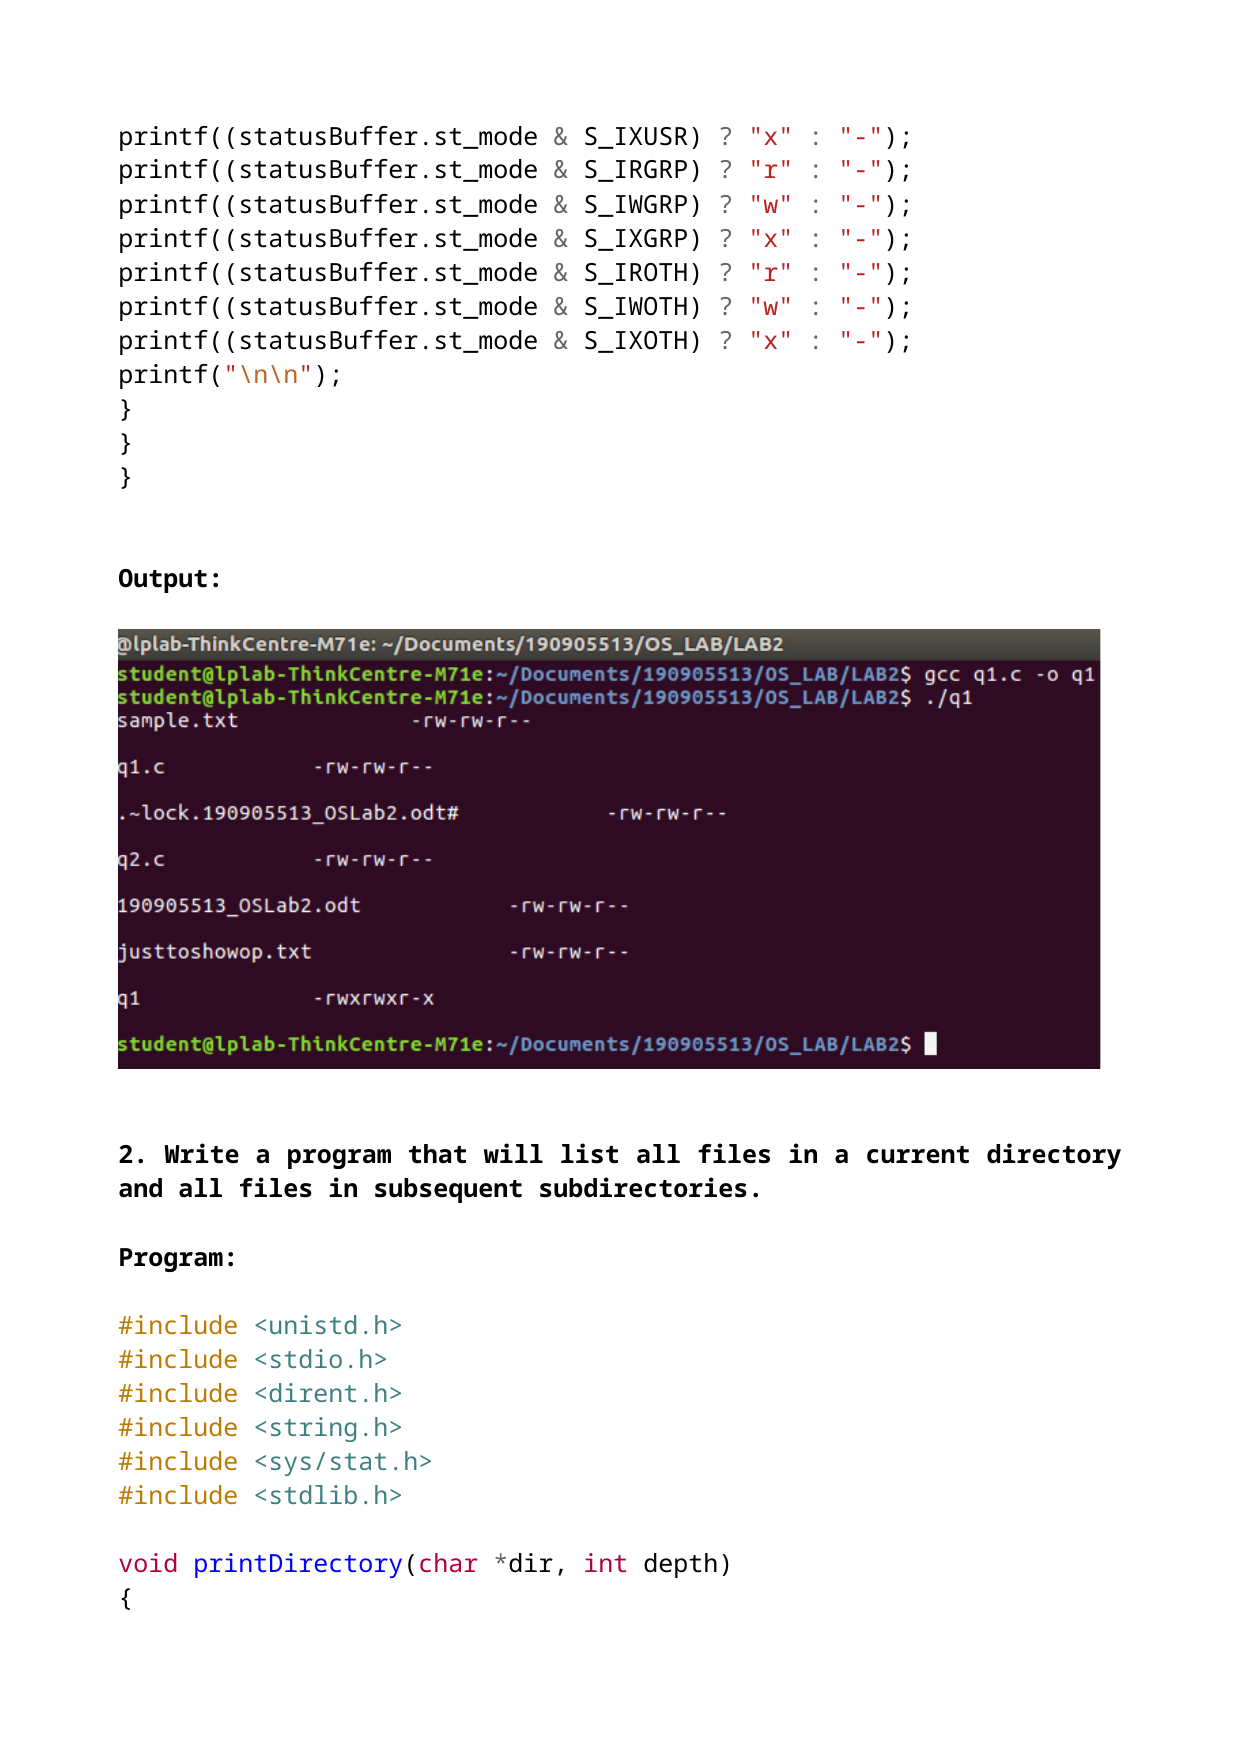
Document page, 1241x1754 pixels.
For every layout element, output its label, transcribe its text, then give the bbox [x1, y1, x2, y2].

text printf((statusBuffer.st_mode & S_IWOTH) ? "w" : "-"); [118, 288, 1122, 322]
text printf((statusBuffer.st_mode & S_IXGRP) ? "x" : "-"); [118, 220, 1122, 254]
text #include <stdlib.h> [118, 1478, 1122, 1512]
text Program: [118, 1239, 1122, 1273]
text } [118, 391, 1122, 425]
text #include <dirent.h> [118, 1375, 1122, 1409]
text #include <unistd.h> [118, 1307, 1122, 1341]
picture [118, 629, 616, 1069]
text #include <string.h> [118, 1409, 1122, 1443]
text #include <sys/stat.h> [118, 1443, 1122, 1478]
text printf((statusBuffer.st_mode & S_IROTH) ? "r" : "-"); [118, 254, 1122, 288]
text printf((statusBuffer.st_mode & S_IRGRP) ? "r" : "-"); [118, 152, 1122, 186]
text } [118, 425, 1122, 459]
text printf((statusBuffer.st_mode & S_IXUSR) ? "x" : "-"); [118, 118, 1122, 152]
text printf((statusBuffer.st_mode & S_IWGRP) ? "w" : "-"); [118, 186, 1122, 220]
text printf((statusBuffer.st_mode & S_IXOTH) ? "x" : "-"); [118, 322, 1122, 357]
text } [118, 459, 1122, 493]
text void printDirectory(char *dir, int depth) [118, 1546, 1122, 1580]
text 2. Write a program that will list all files in a current directory and all files in subsequent subdirectories. [118, 1137, 1122, 1205]
text #include <stdio.h> [118, 1341, 1122, 1375]
text { [118, 1580, 1122, 1614]
text Output: [118, 561, 1122, 595]
text printf("\n\n"); [118, 357, 1122, 391]
